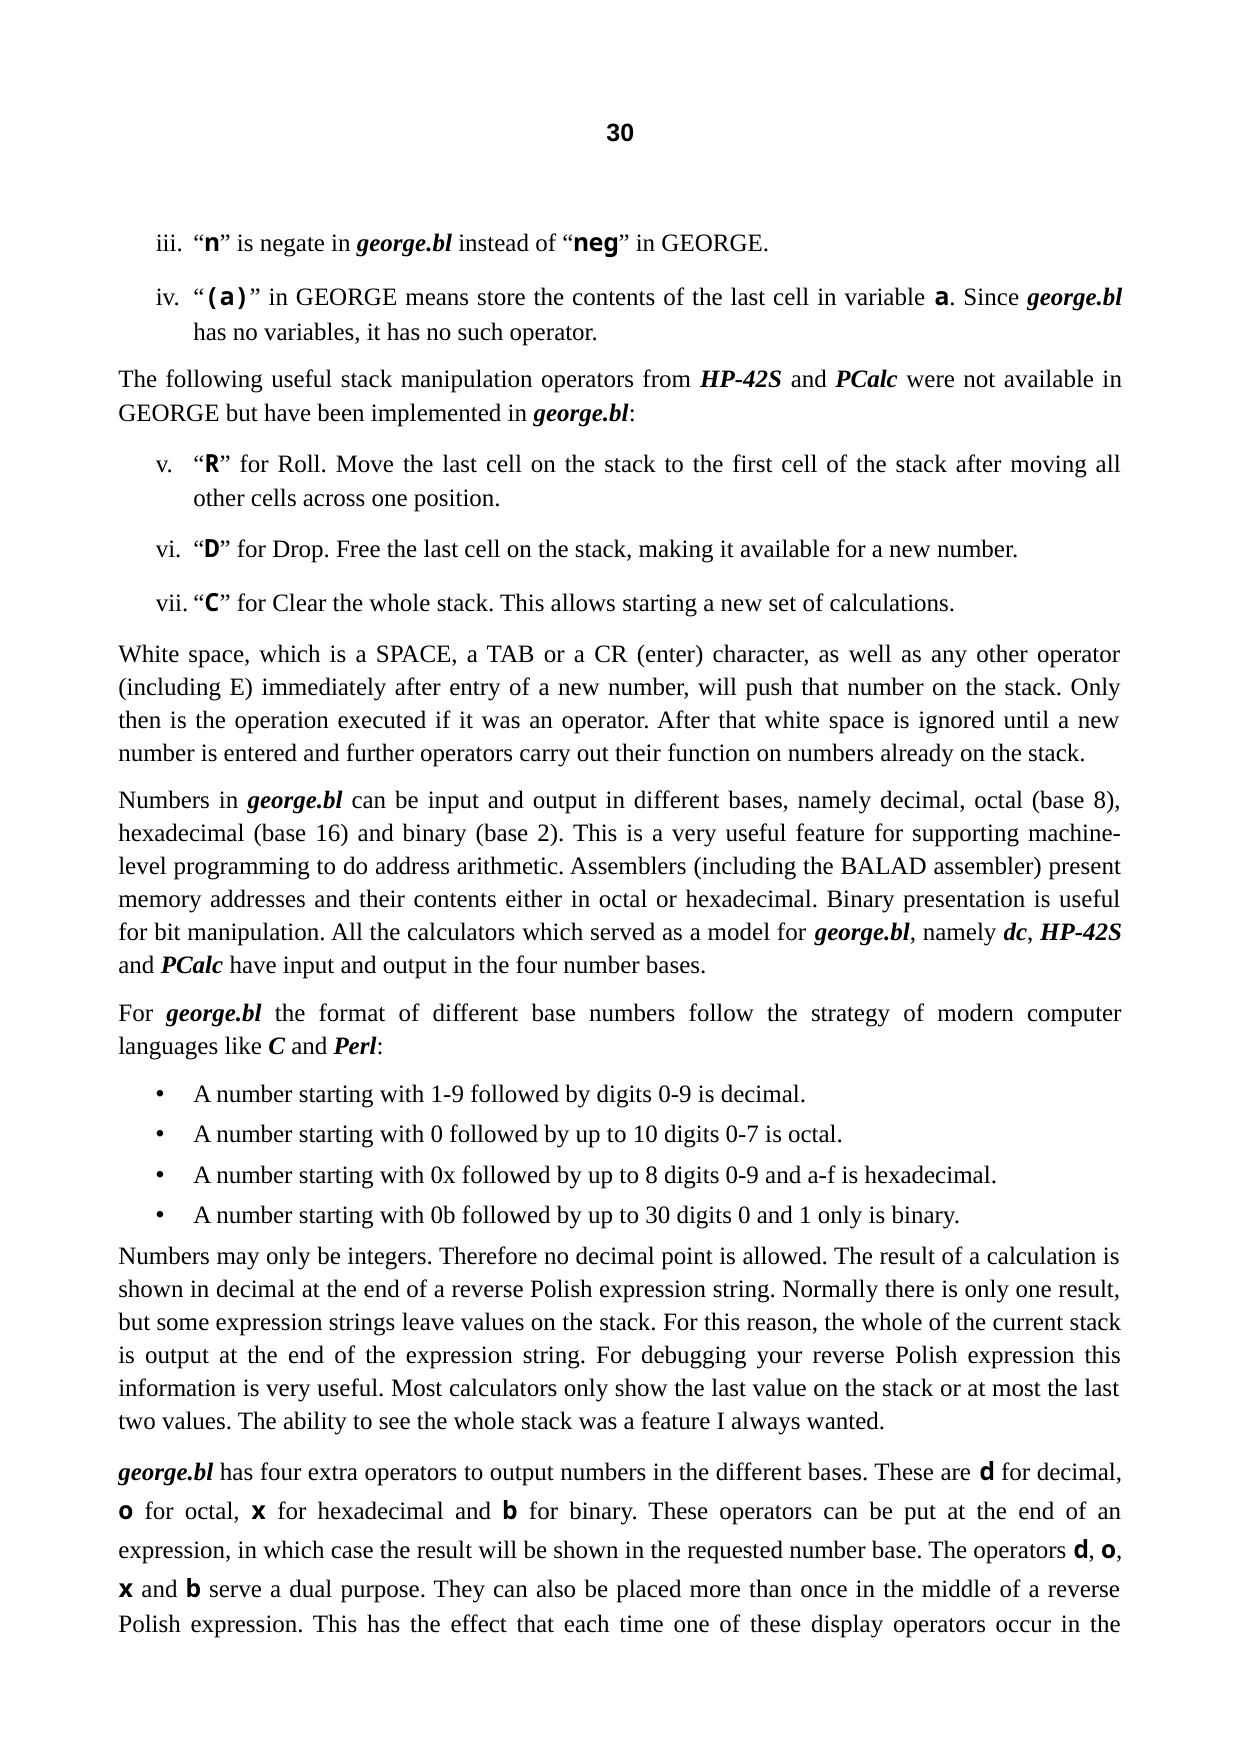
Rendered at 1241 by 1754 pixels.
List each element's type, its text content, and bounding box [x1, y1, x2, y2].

list “n” is negate in george.bl instead of “neg” in GEORGE. [156, 225, 1122, 259]
text Numbers in george.bl can be input and output in different bases, namely decimal, octal (base 8), hexadecimal (base 16) and binary (base 2). This is a very useful feature for supporting machine-level programming to do address arithmetic. Assemblers (including the BALAD assembler) present memory addresses and their contents either in octal or hexadecimal. Binary presentation is useful for bit manipulation. All the calculators which served as a model for george.bl, namely dc, HP-42S and PCalc have input and output in the four number bases. [118, 785, 1122, 979]
list A number starting with 1-9 followed by digits 0-9 is decimal. [156, 1079, 1122, 1107]
text White space, which is a SPACE, a TAB or a CR (enter) character, as well as any other operator (including E) immediately after entry of a new number, will push that number on the stack. Only then is the operation executed if it was an operator. After that white space is ignored until a new number is entered and further operators carry out their function on numbers already on the stack. [118, 639, 1122, 766]
text For george.bl the format of different base numbers follow the strategy of modern computer languages like C and Perl: [118, 998, 1122, 1060]
list A number starting with 0b followed by up to 30 digits 0 and 1 only is binary. [156, 1200, 1122, 1229]
list “C” for Clear the whole stack. This allows starting a new set of calculations. [156, 585, 1122, 619]
list “D” for Drop. Free the last cell on the stack, making it available for a new number. [156, 531, 1122, 565]
text The following useful stack manipulation operators from HP-42S and PCalc were not available in GEORGE but have been implemented in george.bl: [118, 364, 1122, 426]
list “(a)” in GEORGE means store the contents of the last cell in variable a. Since george.bl has no variables, it has no such operator. [156, 279, 1122, 346]
text george.bl has four extra operators to output numbers in the different bases. These are d for decimal, o for octal, x for hexadecimal and b for binary. These operators can be put at the end of an expression, in which case the result will be shown in the requested number base. The operators d, o, x and b serve a dual purpose. They can also be placed more than once in the middle of a reverse Polish expression. This has the effect that each time one of these display operators occur in the [118, 1453, 1122, 1638]
list A number starting with 0x followed by up to 8 digits 0-9 and a-f is hexadecimal. [156, 1160, 1122, 1188]
list “R” for Roll. Move the last cell on the stack to the first cell of the stack after moving all other cells across one position. [156, 445, 1122, 512]
list A number starting with 0 followed by up to 10 digits 0-7 is octal. [156, 1119, 1122, 1148]
text Numbers may only be integers. Therefore no decimal point is allowed. The result of a calculation is shown in decimal at the end of a reverse Polish expression string. Normally there is only one result, but some expression strings leave values on the stack. For this reason, the whole of the current stack is output at the end of the expression string. For debugging your reverse Polish expression this information is very useful. Most calculators only show the last value on the stack or at most the last two values. The ability to see the whole stack was a feature I always wanted. [118, 1241, 1122, 1434]
